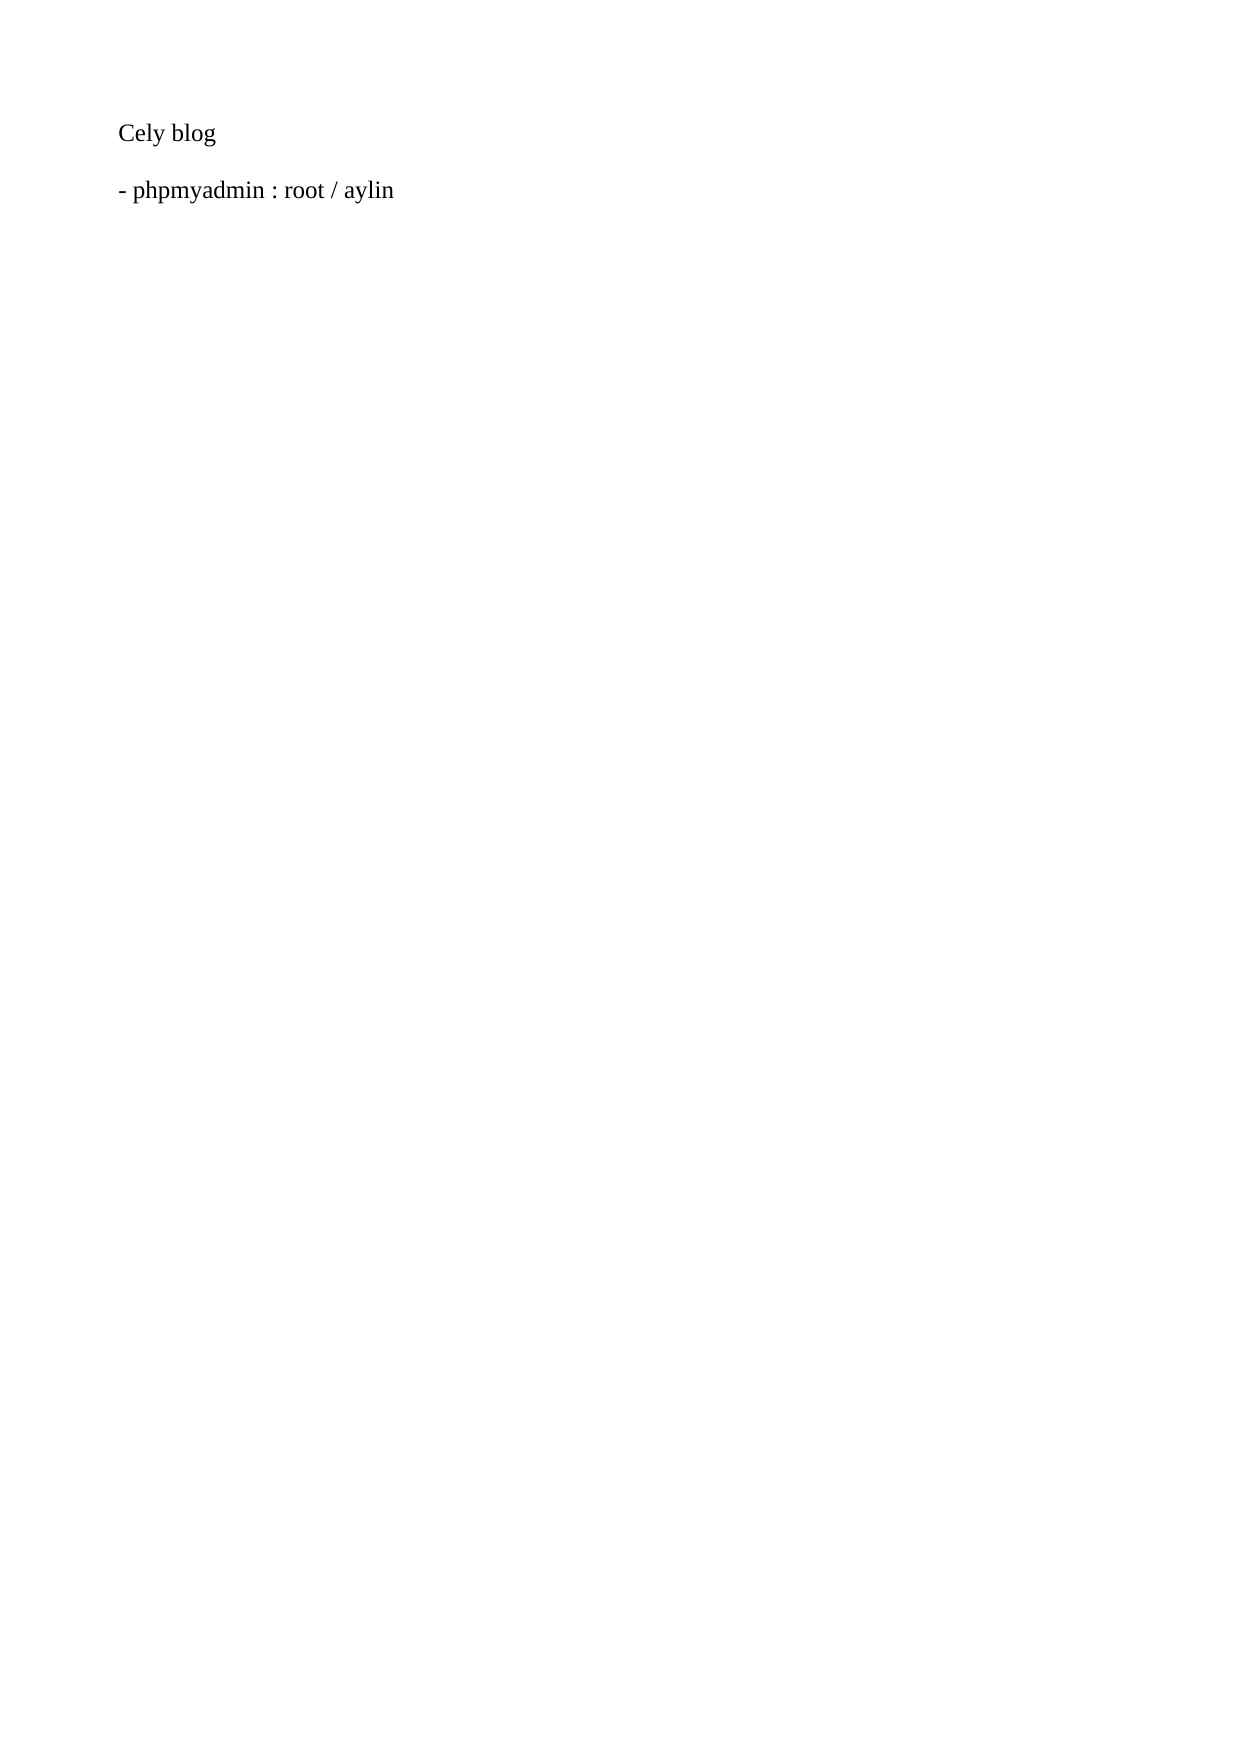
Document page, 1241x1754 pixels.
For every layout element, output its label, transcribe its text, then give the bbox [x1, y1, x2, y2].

text - phpmyadmin : root / aylin [118, 176, 1122, 204]
text Cely blog [118, 118, 1122, 147]
